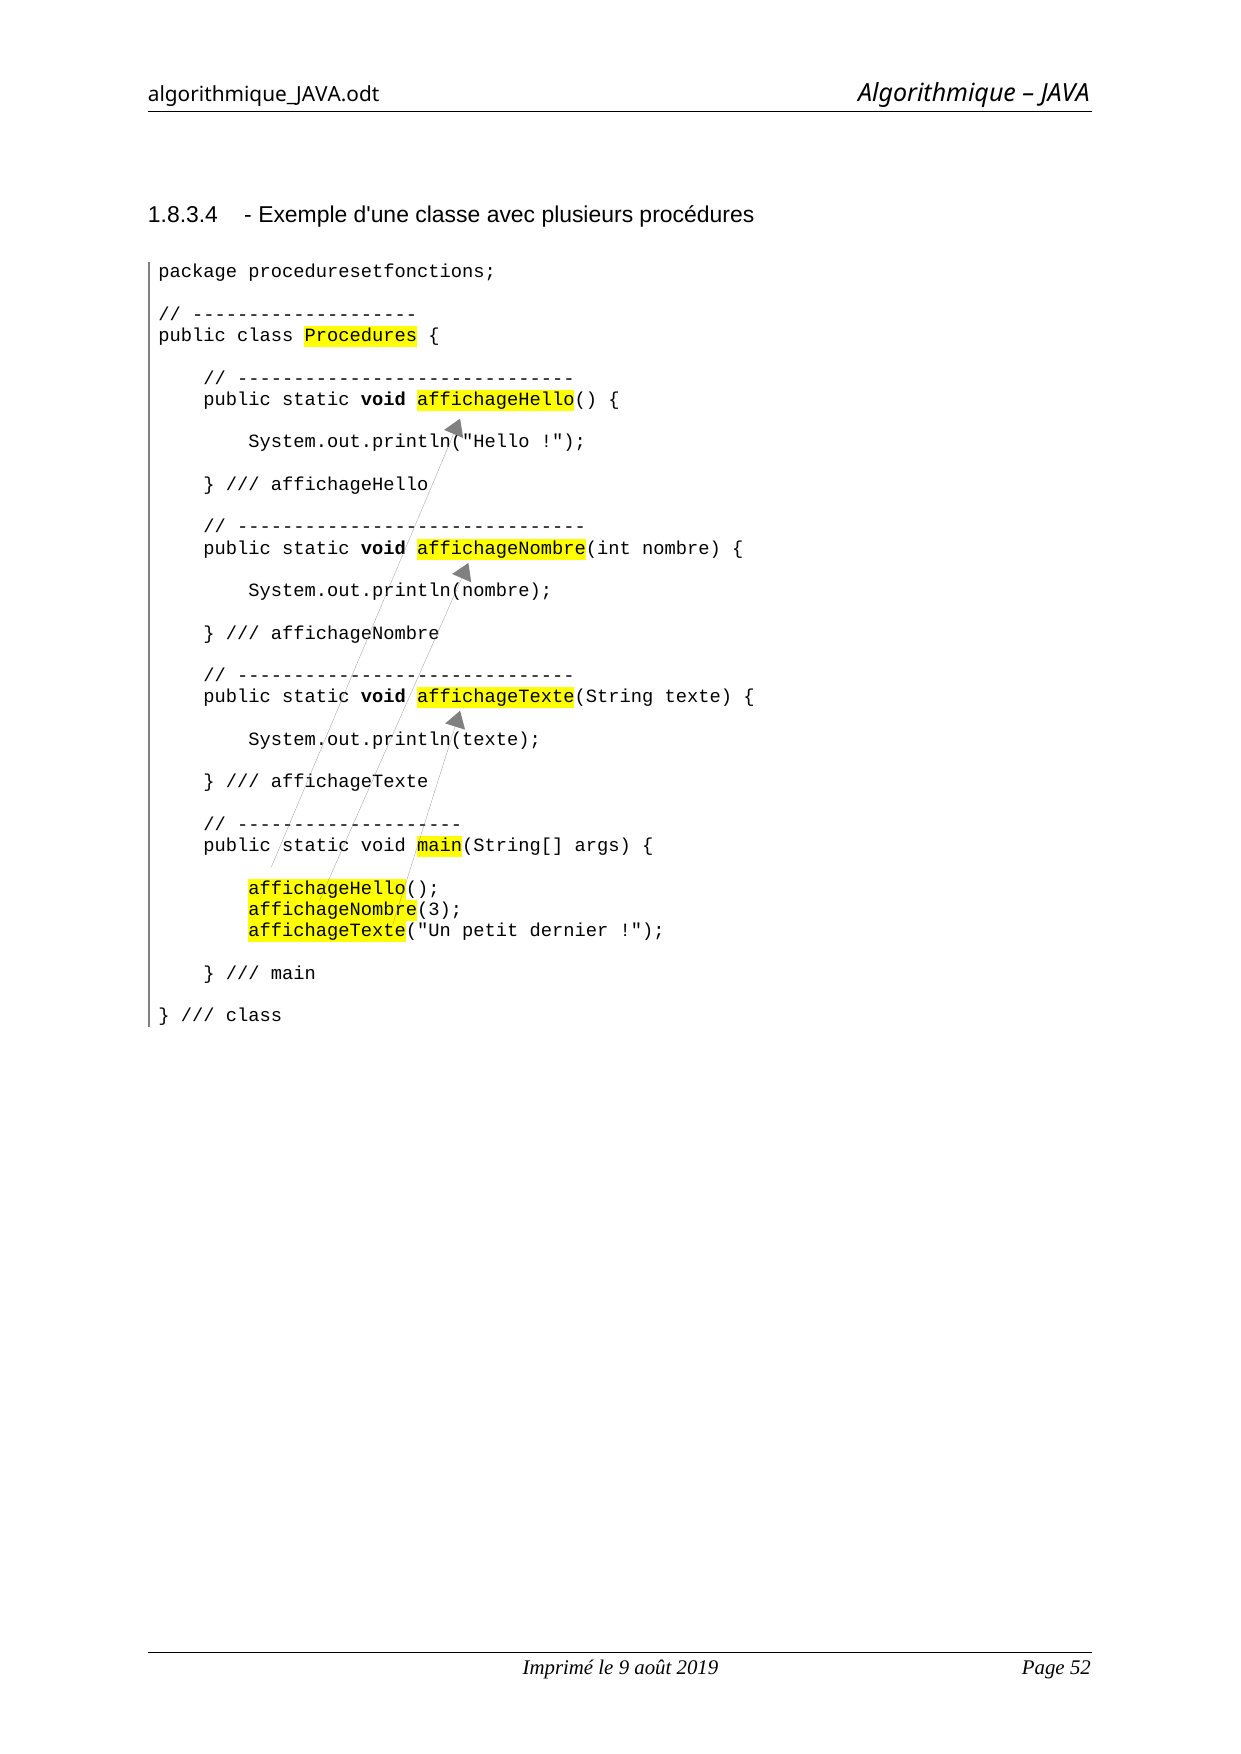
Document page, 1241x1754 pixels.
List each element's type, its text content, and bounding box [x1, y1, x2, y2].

text // -------------------- [349, 815, 426, 836]
text public static void main(String[] args) { [277, 836, 347, 857]
text } /// affichageNombre [433, 623, 1092, 645]
text public static void affichageNombre(int nombre) { [402, 538, 1092, 560]
text // ------------------------------ [150, 368, 1092, 390]
text // ------------------------------- [411, 517, 1092, 538]
text } /// affichageTexte [368, 772, 440, 793]
text } /// affichageHello [150, 475, 435, 496]
text System.out.println(texte); [321, 730, 394, 751]
text System.out.println(texte); [387, 730, 453, 751]
text public static void main(String[] args) { [340, 836, 420, 857]
text public static void affichageNombre(int nombre) { [150, 538, 409, 560]
text // -------------------- [285, 815, 356, 836]
text System.out.println(nombre); [384, 581, 459, 602]
text [429, 475, 1092, 496]
text public static void main(String[] args) { [415, 836, 1092, 857]
text } /// main [150, 963, 1092, 985]
text System.out.println("Hello !"); [447, 432, 1092, 453]
text } /// affichageNombre [366, 623, 441, 645]
text affichageHello(); [150, 878, 328, 900]
text public static void main(String[] args) { [150, 836, 283, 857]
text System.out.println(nombre); [150, 581, 391, 602]
text } /// affichageTexte [304, 772, 375, 793]
text // ------------------------------- [150, 517, 418, 538]
text System.out.println(texte); [150, 730, 328, 751]
text // -------------------- [422, 815, 1092, 836]
text } /// affichageTexte [150, 772, 310, 793]
text affichageNombre(3); [395, 900, 1092, 921]
text public static void affichageTexte(String texte) { [150, 687, 346, 708]
text affichageTexte("Un petit dernier !"); [150, 921, 1092, 942]
text // -------------------- [150, 815, 292, 836]
text public static void affichageTexte(String texte) { [406, 687, 1092, 708]
text package proceduresetfonctions; [150, 262, 1092, 283]
text } /// class [150, 1006, 1092, 1027]
text System.out.println("Hello !"); [150, 432, 453, 453]
text affichageHello(); [321, 878, 406, 900]
text // ------------------------------ [150, 666, 355, 687]
text public static void affichageTexte(String texte) { [339, 687, 413, 708]
text // ------------------------------ [348, 666, 422, 687]
text // -------------------- [150, 305, 1092, 326]
subtitle - Exemple d'une classe avec plusieurs procédures [148, 201, 1092, 227]
text affichageHello(); [401, 878, 1092, 900]
text System.out.println(nombre); [452, 581, 1092, 602]
text } /// affichageNombre [150, 623, 373, 645]
text System.out.println(texte); [448, 730, 1092, 751]
text affichageNombre(3); [150, 900, 400, 921]
text public class Procedures { [150, 326, 1092, 347]
text } /// affichageTexte [435, 772, 1092, 793]
text public static void affichageHello() { [150, 390, 1092, 411]
text // ------------------------------ [415, 666, 1092, 687]
